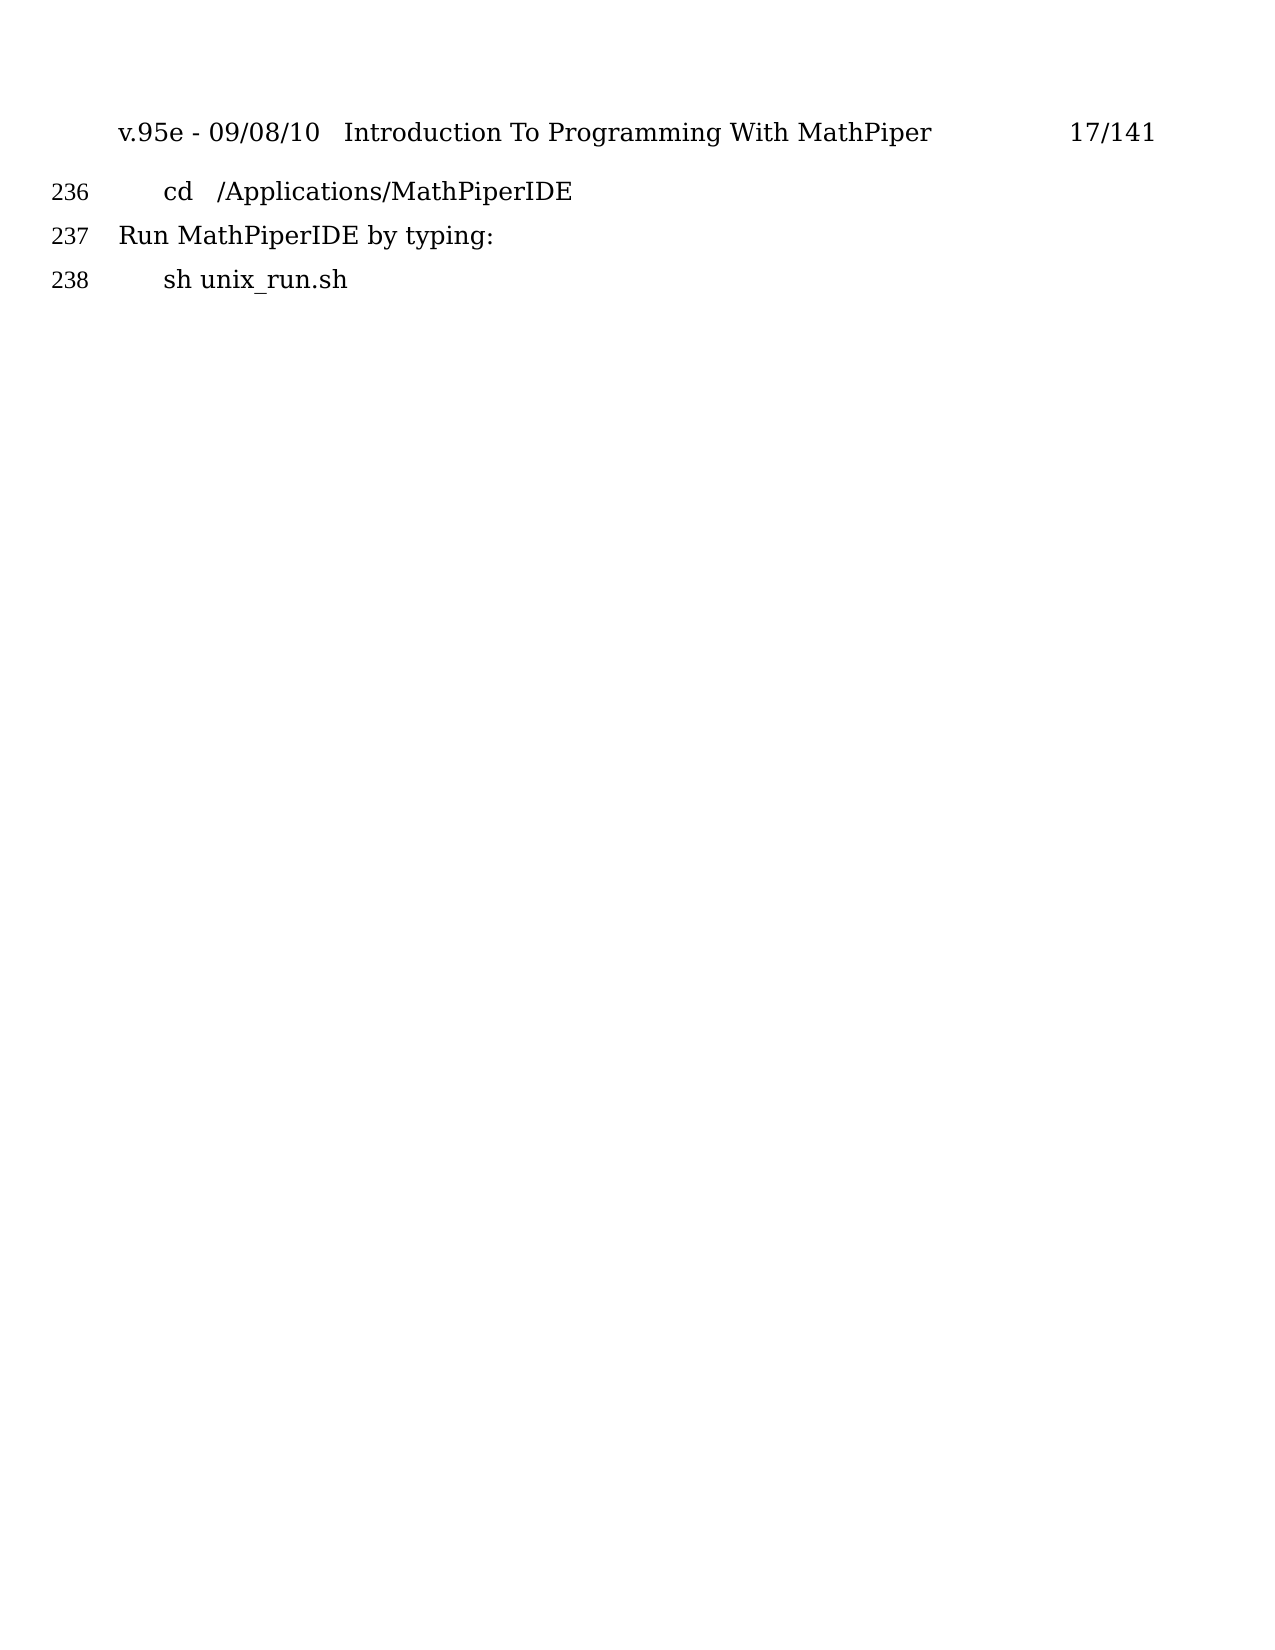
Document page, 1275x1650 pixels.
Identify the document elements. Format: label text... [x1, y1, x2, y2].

text sh unix_run.sh [163, 265, 1157, 294]
text Run MathPiperIDE by typing: [118, 221, 1157, 250]
text cd /Applications/MathPiperIDE [163, 177, 1157, 206]
